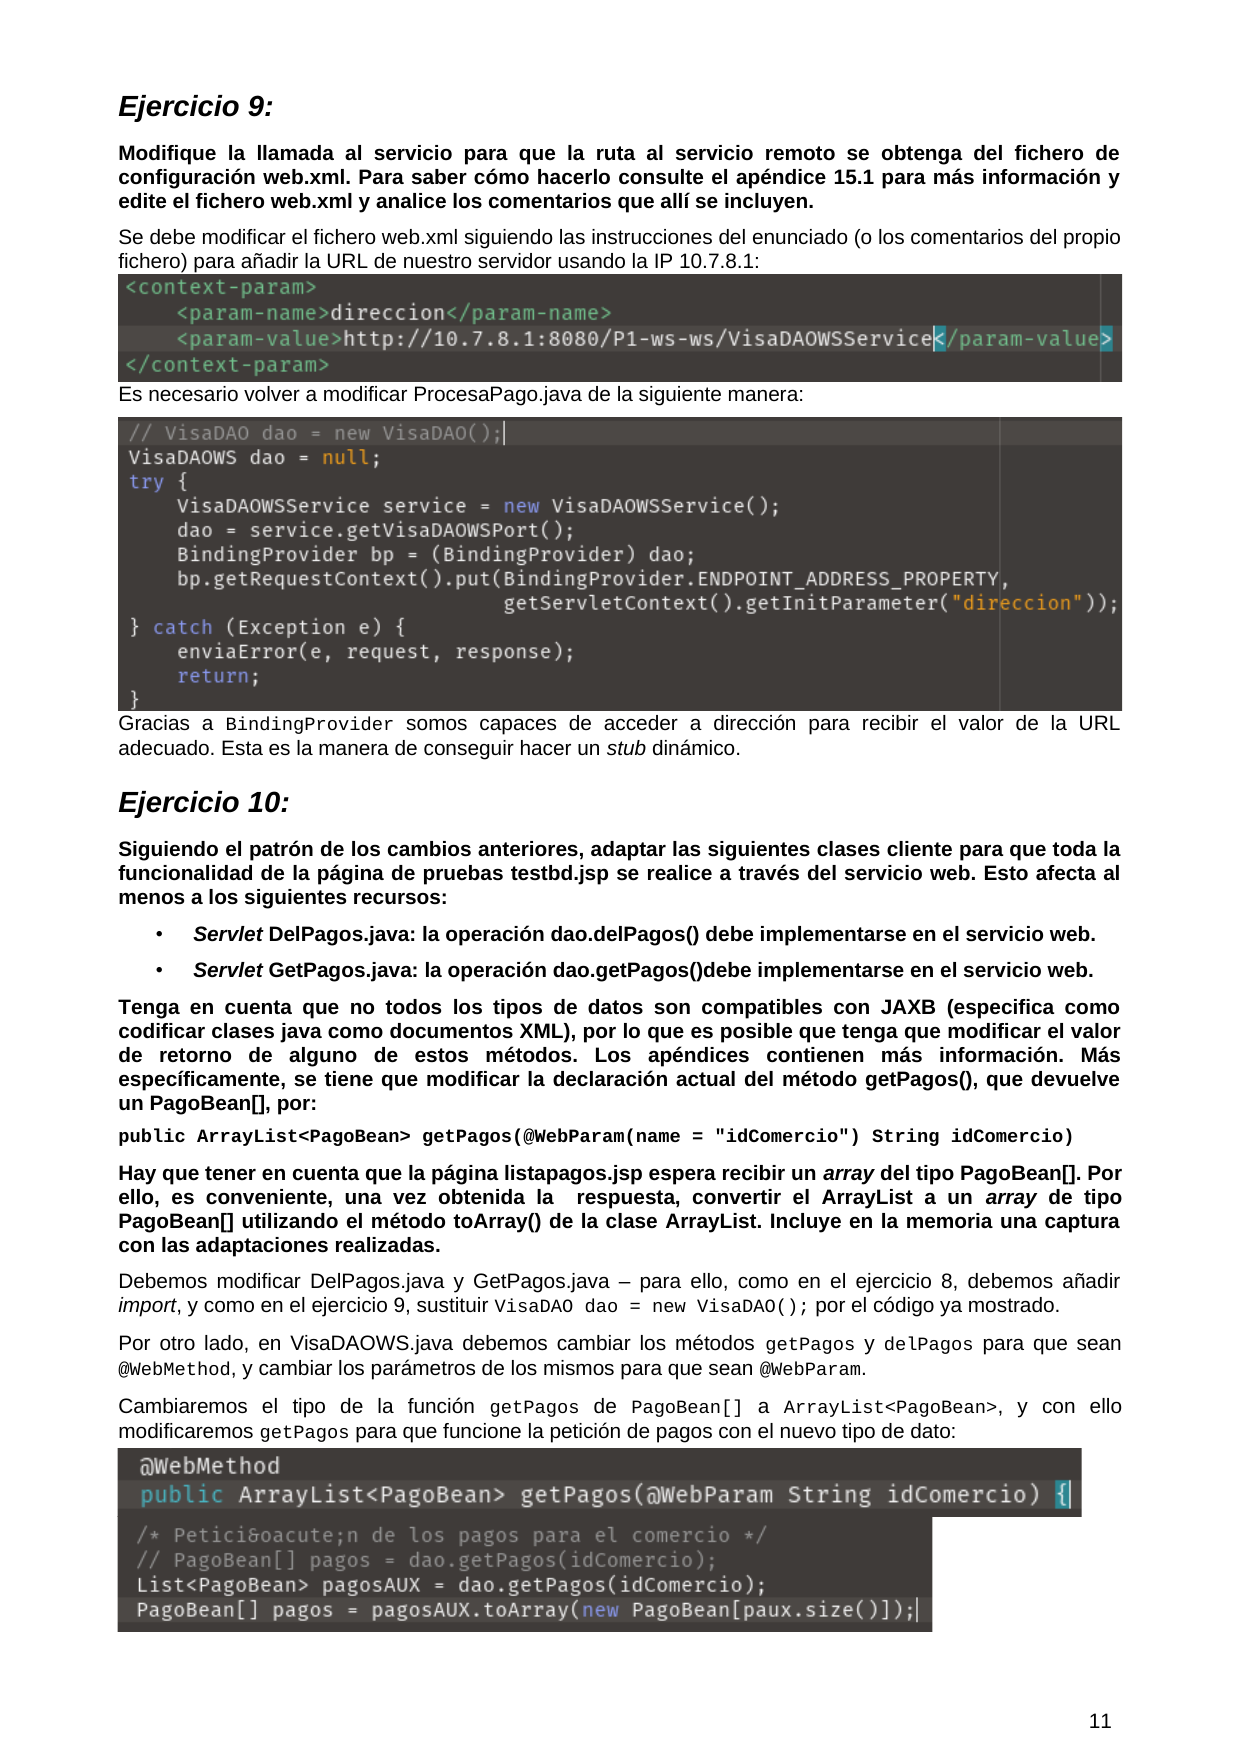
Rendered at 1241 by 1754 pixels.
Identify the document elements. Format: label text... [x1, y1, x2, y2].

text Modifique la llamada al servicio para que la ruta al servicio remoto se obtenga del fichero de configuración web.xml. Para saber cómo hacerlo consulte el apéndice 15.1 para más información y edite el fichero web.xml y analice los comentarios que allí se incluyen. [118, 141, 1122, 213]
text Por otro lado, en VisaDAOWS.java debemos cambiar los métodos getPagos y delPagos para que sean @WebMethod, y cambiar los parámetros de los mismos para que sean @WebParam. [118, 1331, 1122, 1381]
list Servlet GetPagos.java: la operación dao.getPagos()debe implementarse en el servicio web. [156, 958, 1122, 982]
picture [117, 1448, 1082, 1632]
text Siguiendo el patrón de los cambios anteriores, adaptar las siguientes clases cliente para que toda la funcionalidad de la página de pruebas testbd.jsp se realice a través del servicio web. Esto afecta al menos a los siguientes recursos: [118, 837, 1122, 909]
picture [118, 274, 1123, 382]
text Se debe modificar el fichero web.xml siguiendo las instrucciones del enunciado (o los comentarios del propio fichero) para añadir la URL de nuestro servidor usando la IP 10.7.8.1: [118, 225, 1122, 273]
subtitle Ejercicio 9: [118, 88, 1122, 122]
text public ArrayList<PagoBean> getPagos(@WebParam(name = "idComercio") String idComercio) [118, 1127, 1122, 1148]
list Servlet DelPagos.java: la operación dao.delPagos() debe implementarse en el servicio web. [156, 921, 1122, 945]
text Tenga en cuenta que no todos los tipos de datos son compatibles con JAXB (especifica como codificar clases java como documentos XML), por lo que es posible que tenga que modificar el valor de retorno de alguno de estos métodos. Los apéndices contienen más información. Más específicamente, se tiene que modificar la declaración actual del método getPagos(), que devuelve un PagoBean[], por: [118, 994, 1122, 1114]
text Debemos modificar DelPagos.java y GetPagos.java – para ello, como en el ejercicio 8, debemos añadir import, y como en el ejercicio 9, sustituir VisaDAO dao = new VisaDAO(); por el código ya mostrado. [118, 1269, 1122, 1318]
subtitle Ejercicio 10: [118, 785, 1122, 818]
picture [118, 417, 1123, 711]
text Es necesario volver a modificar ProcesaPago.java de la siguiente manera: [118, 382, 1122, 405]
text Cambiaremos el tipo de la función getPagos de PagoBean[] a ArrayList<PagoBean>, y con ello modificaremos getPagos para que funcione la petición de pagos con el nuevo tipo de dato: [118, 1393, 1122, 1444]
text Hay que tener en cuenta que la página listapagos.jsp espera recibir un array del tipo PagoBean[]. Por ello, es conveniente, una vez obtenida la respuesta, convertir el ArrayList a un array de tipo PagoBean[] utilizando el método toArray() de la clase ArrayList. Incluye en la memoria una captura con las adaptaciones realizadas. [118, 1161, 1122, 1256]
text Gracias a BindingProvider somos capaces de acceder a dirección para recibir el valor de la URL adecuado. Esta es la manera de conseguir hacer un stub dinámico. [118, 711, 1122, 760]
